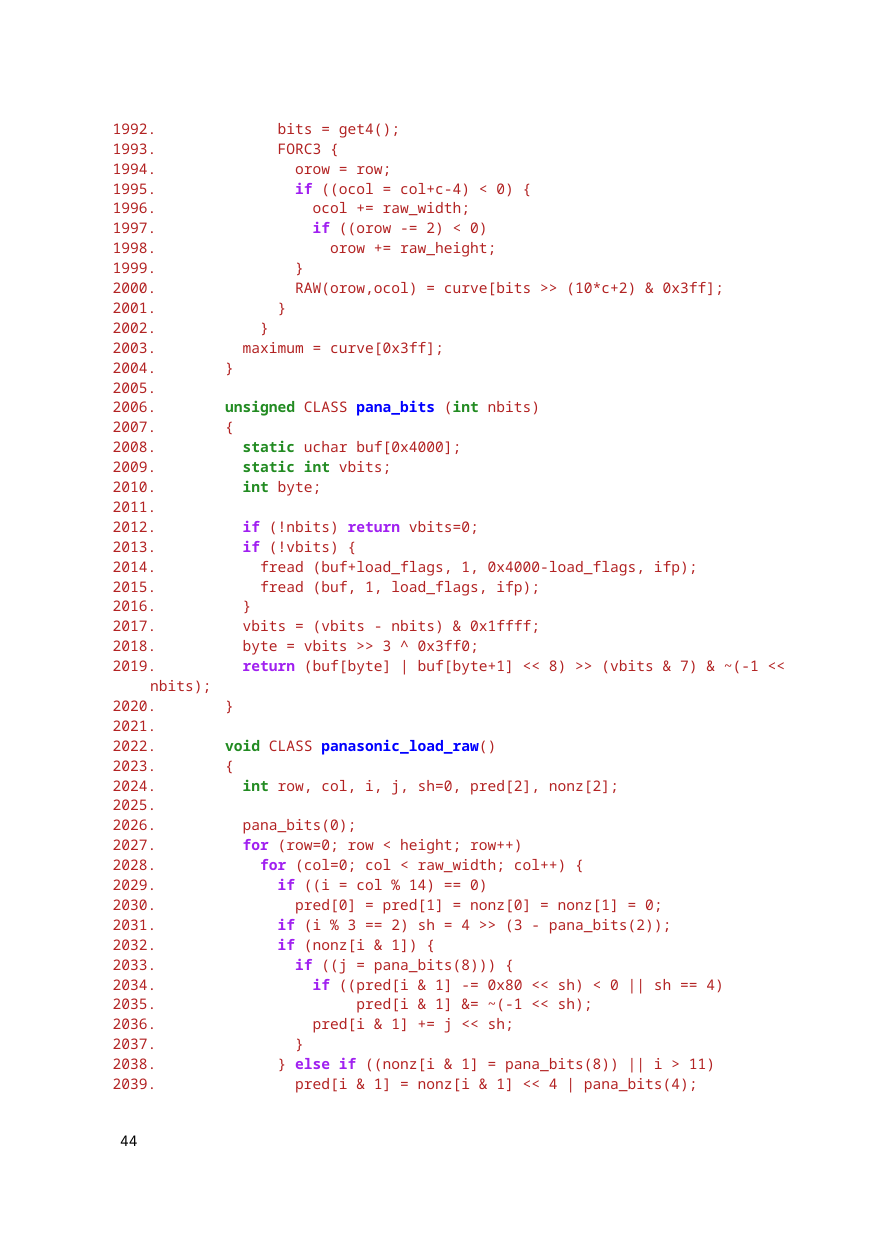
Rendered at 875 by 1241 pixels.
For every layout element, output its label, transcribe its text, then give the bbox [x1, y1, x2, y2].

list byte = vbits >> 3 ^ 0x3ff0; [112, 636, 799, 656]
list pred[i & 1] &= ~(-1 << sh); [112, 994, 799, 1014]
list maximum = curve[0x3ff]; [112, 338, 799, 357]
list } [112, 1034, 799, 1054]
list if ((j = pana_bits(8))) { [112, 954, 799, 974]
list for (col=0; col < raw_width; col++) { [112, 855, 799, 875]
list if (nonz[i & 1]) { [112, 934, 799, 954]
list fread (buf+load_flags, 1, 0x4000-load_flags, ifp); [112, 556, 799, 576]
list if ((ocol = col+c-4) < 0) { [112, 178, 799, 198]
list if (!nbits) return vbits=0; [112, 517, 799, 537]
list static int vbits; [112, 457, 799, 477]
list if ((i = col % 14) == 0) [112, 875, 799, 895]
list int row, col, i, j, sh=0, pred[2], nonz[2]; [112, 775, 799, 795]
list unsigned CLASS pana_bits (int nbits) [112, 397, 799, 417]
list pana_bits(0); [112, 815, 799, 835]
list { [112, 417, 799, 437]
list } [112, 298, 799, 318]
list if (!vbits) { [112, 537, 799, 556]
list for (row=0; row < height; row++) [112, 835, 799, 855]
list return (buf[byte] | buf[byte+1] << 8) >> (vbits & 7) & ~(-1 << nbits); [112, 656, 799, 696]
list fread (buf, 1, load_flags, ifp); [112, 576, 799, 596]
list orow = row; [112, 158, 799, 178]
list if ((pred[i & 1] -= 0x80 << sh) < 0 || sh == 4) [112, 974, 799, 994]
list pred[0] = pred[1] = nonz[0] = nonz[1] = 0; [112, 895, 799, 914]
list { [112, 755, 799, 775]
list } [112, 318, 799, 338]
list pred[i & 1] += j << sh; [112, 1014, 799, 1034]
list } [112, 596, 799, 616]
list bits = get4(); [112, 119, 799, 139]
list RAW(orow,ocol) = curve[bits >> (10*c+2) & 0x3ff]; [112, 278, 799, 298]
list } [112, 258, 799, 278]
list FORC3 { [112, 139, 799, 158]
list ocol += raw_width; [112, 198, 799, 218]
list orow += raw_height; [112, 238, 799, 258]
list } [112, 357, 799, 377]
list static uchar buf[0x4000]; [112, 437, 799, 457]
list } else if ((nonz[i & 1] = pana_bits(8)) || i > 11) [112, 1054, 799, 1074]
list if (i % 3 == 2) sh = 4 >> (3 - pana_bits(2)); [112, 914, 799, 934]
list void CLASS panasonic_load_raw() [112, 736, 799, 755]
list if ((orow -= 2) < 0) [112, 218, 799, 238]
list pred[i & 1] = nonz[i & 1] << 4 | pana_bits(4); [112, 1074, 799, 1094]
list vbits = (vbits - nbits) & 0x1ffff; [112, 616, 799, 636]
list int byte; [112, 477, 799, 497]
list } [112, 696, 799, 716]
